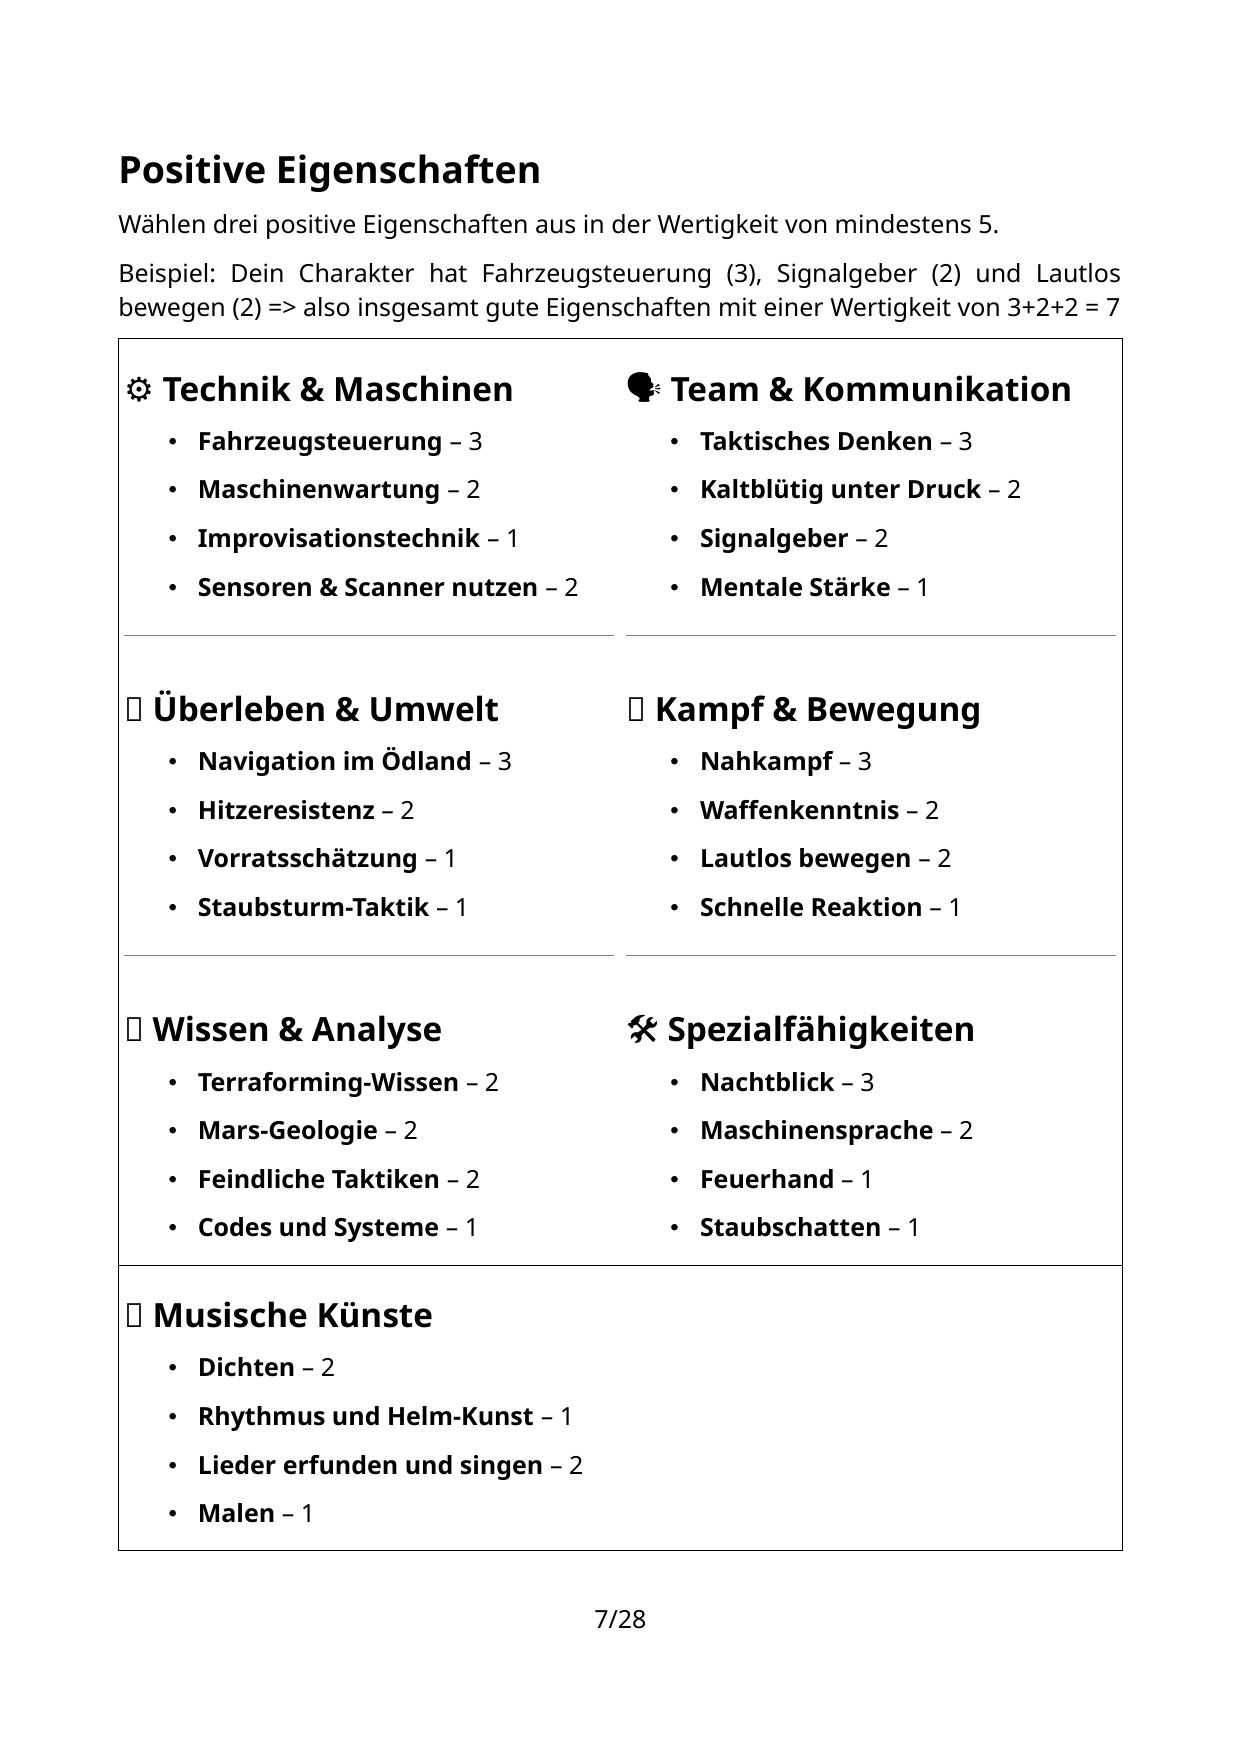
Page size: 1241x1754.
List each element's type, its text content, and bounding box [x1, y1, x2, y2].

text Wählen drei positive Eigenschaften aus in der Wertigkeit von mindestens 5. [118, 207, 1122, 241]
text Beispiel: Dein Charakter hat Fahrzeugsteuerung (3), Signalgeber (2) und Lautlos bewegen (2) => also insgesamt gute Eigenschaften mit einer Wertigkeit von 3+2+2 = 7 [118, 255, 1122, 323]
subtitle Positive Eigenschaften [118, 143, 1122, 194]
table_header ⚙️ Technik & Maschinen Fahrzeugsteuerung – 3 Maschinenwartung – 2 Improvisationstechnik – 1 Sensoren & Scanner nutzen – 2 🔥 Überleben & Umwelt Navigation im Ödland – 3 Hitzeresistenz – 2 Vorratsschätzung – 1 Staubsturm-Taktik – 1 🧠 Wissen & Analyse Terraforming-Wissen – 2 Mars-Geologie – 2 Feindliche Taktiken – 2 Codes und Systeme – 1 [119, 339, 620, 1264]
table_cell 🎨 Musische Künste Dichten – 2 Rhythmus und Helm-Kunst – 1 Lieder erfunden und singen – 2 Malen – 1 [119, 1266, 620, 1550]
table_header 🗣️ Team & Kommunikation Taktisches Denken – 3 Kaltblütig unter Druck – 2 Signalgeber – 2 Mentale Stärke – 1 🥷 Kampf & Bewegung Nahkampf – 3 Waffenkenntnis – 2 Lautlos bewegen – 2 Schnelle Reaktion – 1 🛠️ Spezialfähigkeiten Nachtblick – 3 Maschinensprache – 2 Feuerhand – 1 Staubschatten – 1 [620, 339, 1122, 1264]
table_cell [620, 1266, 1122, 1550]
